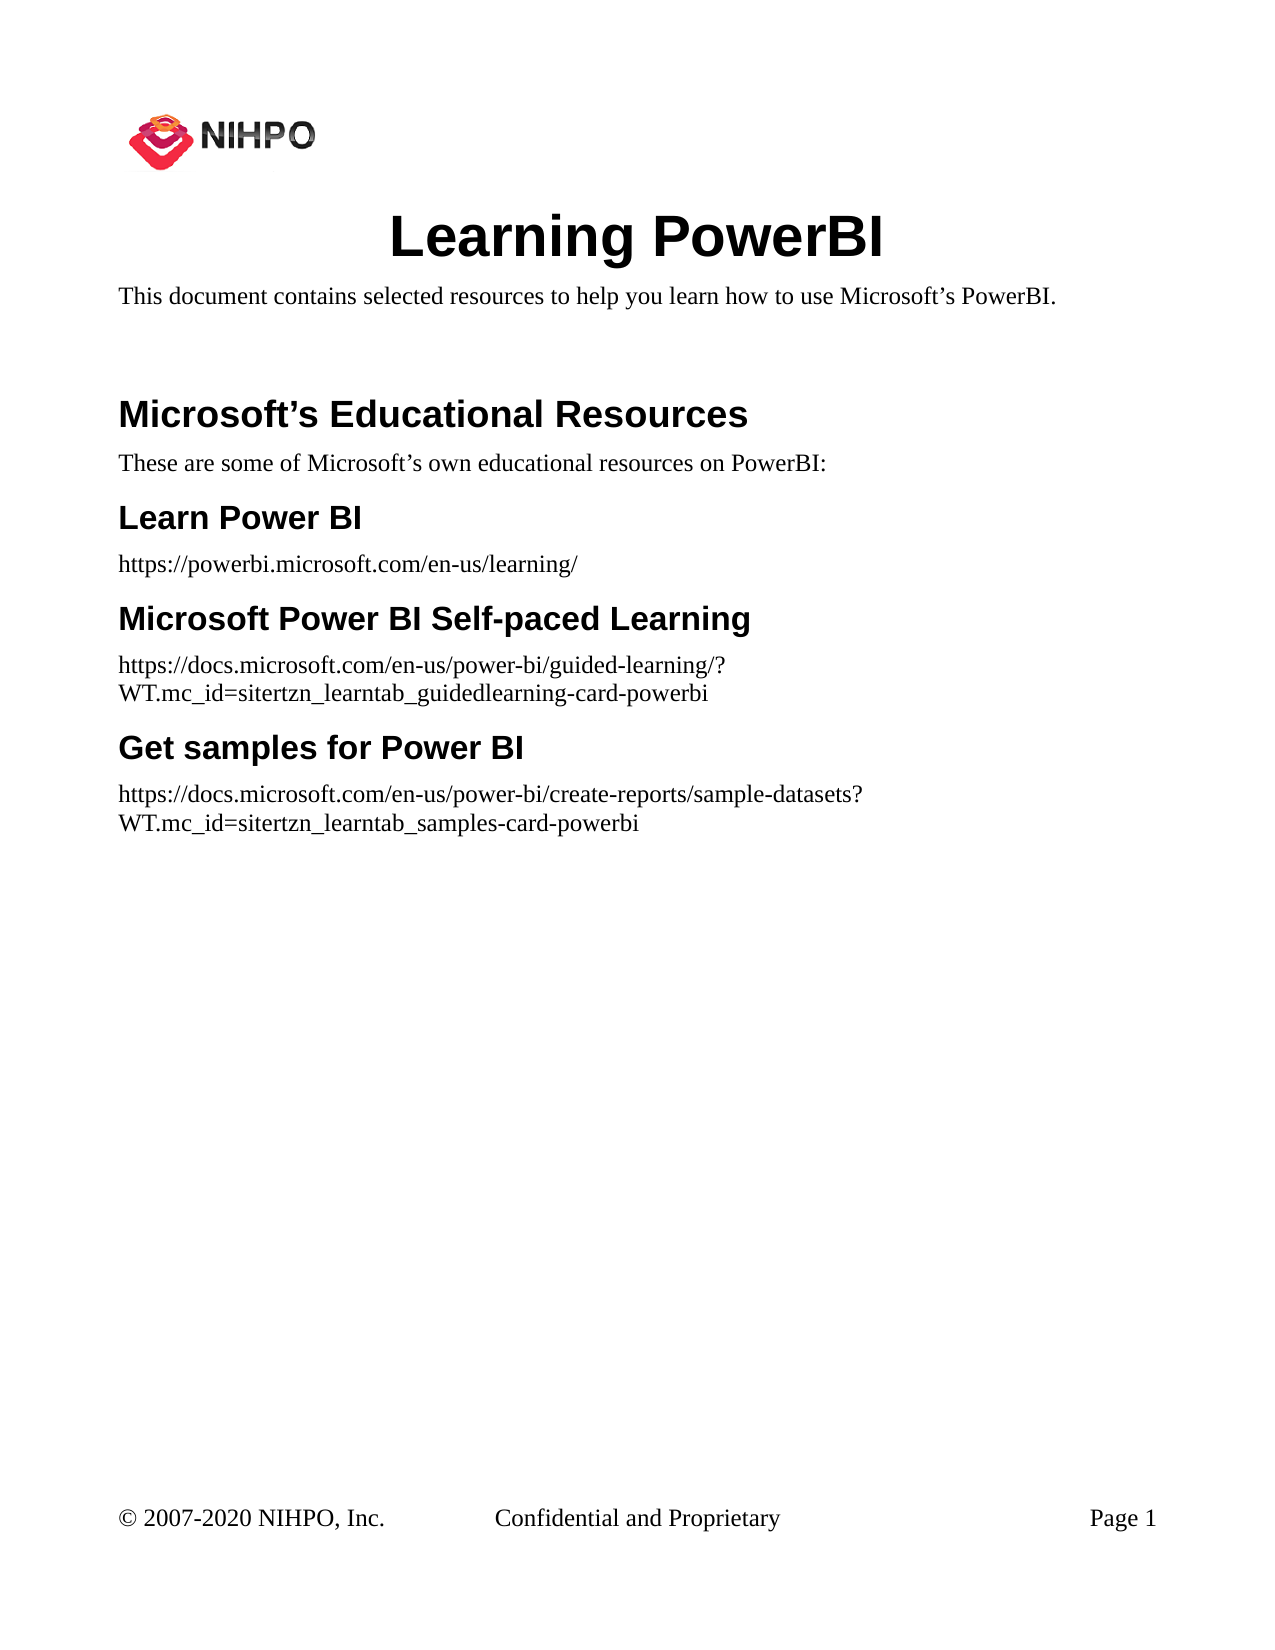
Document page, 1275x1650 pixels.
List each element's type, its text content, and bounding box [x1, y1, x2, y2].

text https://docs.microsoft.com/en-us/power-bi/guided-learning/?WT.mc_id=sitertzn_learntab_guidedlearning-card-powerbi [118, 650, 1157, 707]
picture [123, 111, 316, 172]
subtitle Get samples for Power BI [118, 728, 1157, 767]
subtitle Learn Power BI [118, 498, 1157, 537]
subtitle Microsoft Power BI Self-paced Learning [118, 599, 1157, 637]
title Learning PowerBI [118, 201, 1157, 268]
text This document contains selected resources to help you learn how to use Microsoft’s PowerBI. [118, 281, 1157, 310]
text https://powerbi.microsoft.com/en-us/learning/ [118, 549, 1157, 578]
subtitle Microsoft’s Educational Resources [118, 392, 1157, 436]
text These are some of Microsoft’s own educational resources on PowerBI: [118, 448, 1157, 477]
text https://docs.microsoft.com/en-us/power-bi/create-reports/sample-datasets?WT.mc_id=sitertzn_learntab_samples-card-powerbi [118, 779, 1157, 837]
